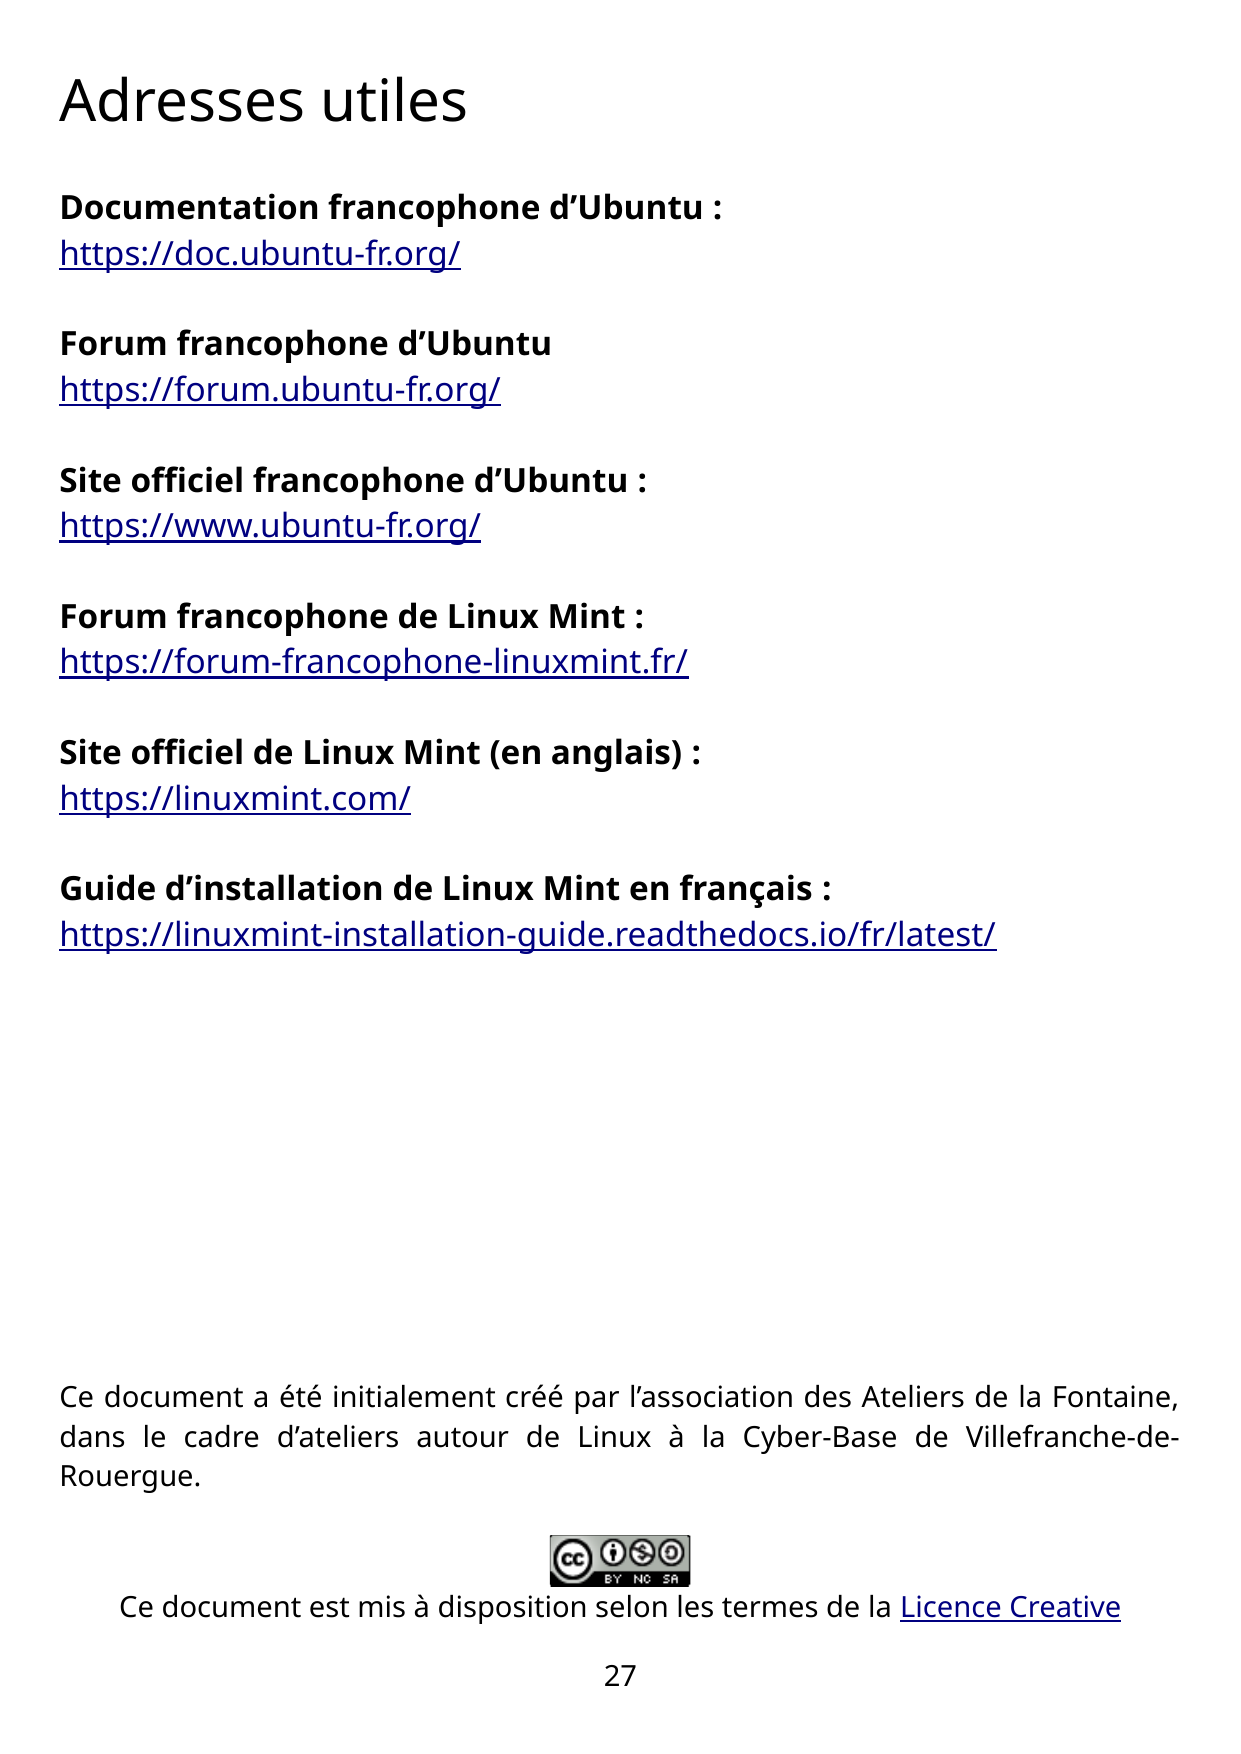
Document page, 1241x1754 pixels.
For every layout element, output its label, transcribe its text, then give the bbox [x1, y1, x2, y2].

text https://forum.ubuntu-fr.org/ [59, 366, 1181, 411]
picture [549, 1535, 691, 1587]
text Ce document est mis à disposition selon les termes de la Licence Creative [59, 1535, 1181, 1626]
text Forum francophone de Linux Mint : [59, 593, 1181, 638]
text Guide d’installation de Linux Mint en français : [59, 865, 1181, 911]
text Adresses utiles [59, 59, 1181, 138]
text Documentation francophone d’Ubuntu : [59, 184, 1181, 229]
text Forum francophone d’Ubuntu [59, 320, 1181, 366]
text Site officiel francophone d’Ubuntu : [59, 456, 1181, 502]
text https://linuxmint-installation-guide.readthedocs.io/fr/latest/ [59, 911, 1181, 956]
text https://doc.ubuntu-fr.org/ [59, 229, 1181, 275]
text https://linuxmint.com/ [59, 774, 1181, 820]
text Ce document a été initialement créé par l’association des Ateliers de la Fontaine, dans le cadre d’ateliers autour de Linux à la Cyber-Base de Villefranche-de-Rouergue. [59, 1376, 1181, 1495]
text Site officiel de Linux Mint (en anglais) : [59, 729, 1181, 774]
text https://www.ubuntu-fr.org/ [59, 502, 1181, 547]
text https://forum-francophone-linuxmint.fr/ [59, 638, 1181, 683]
